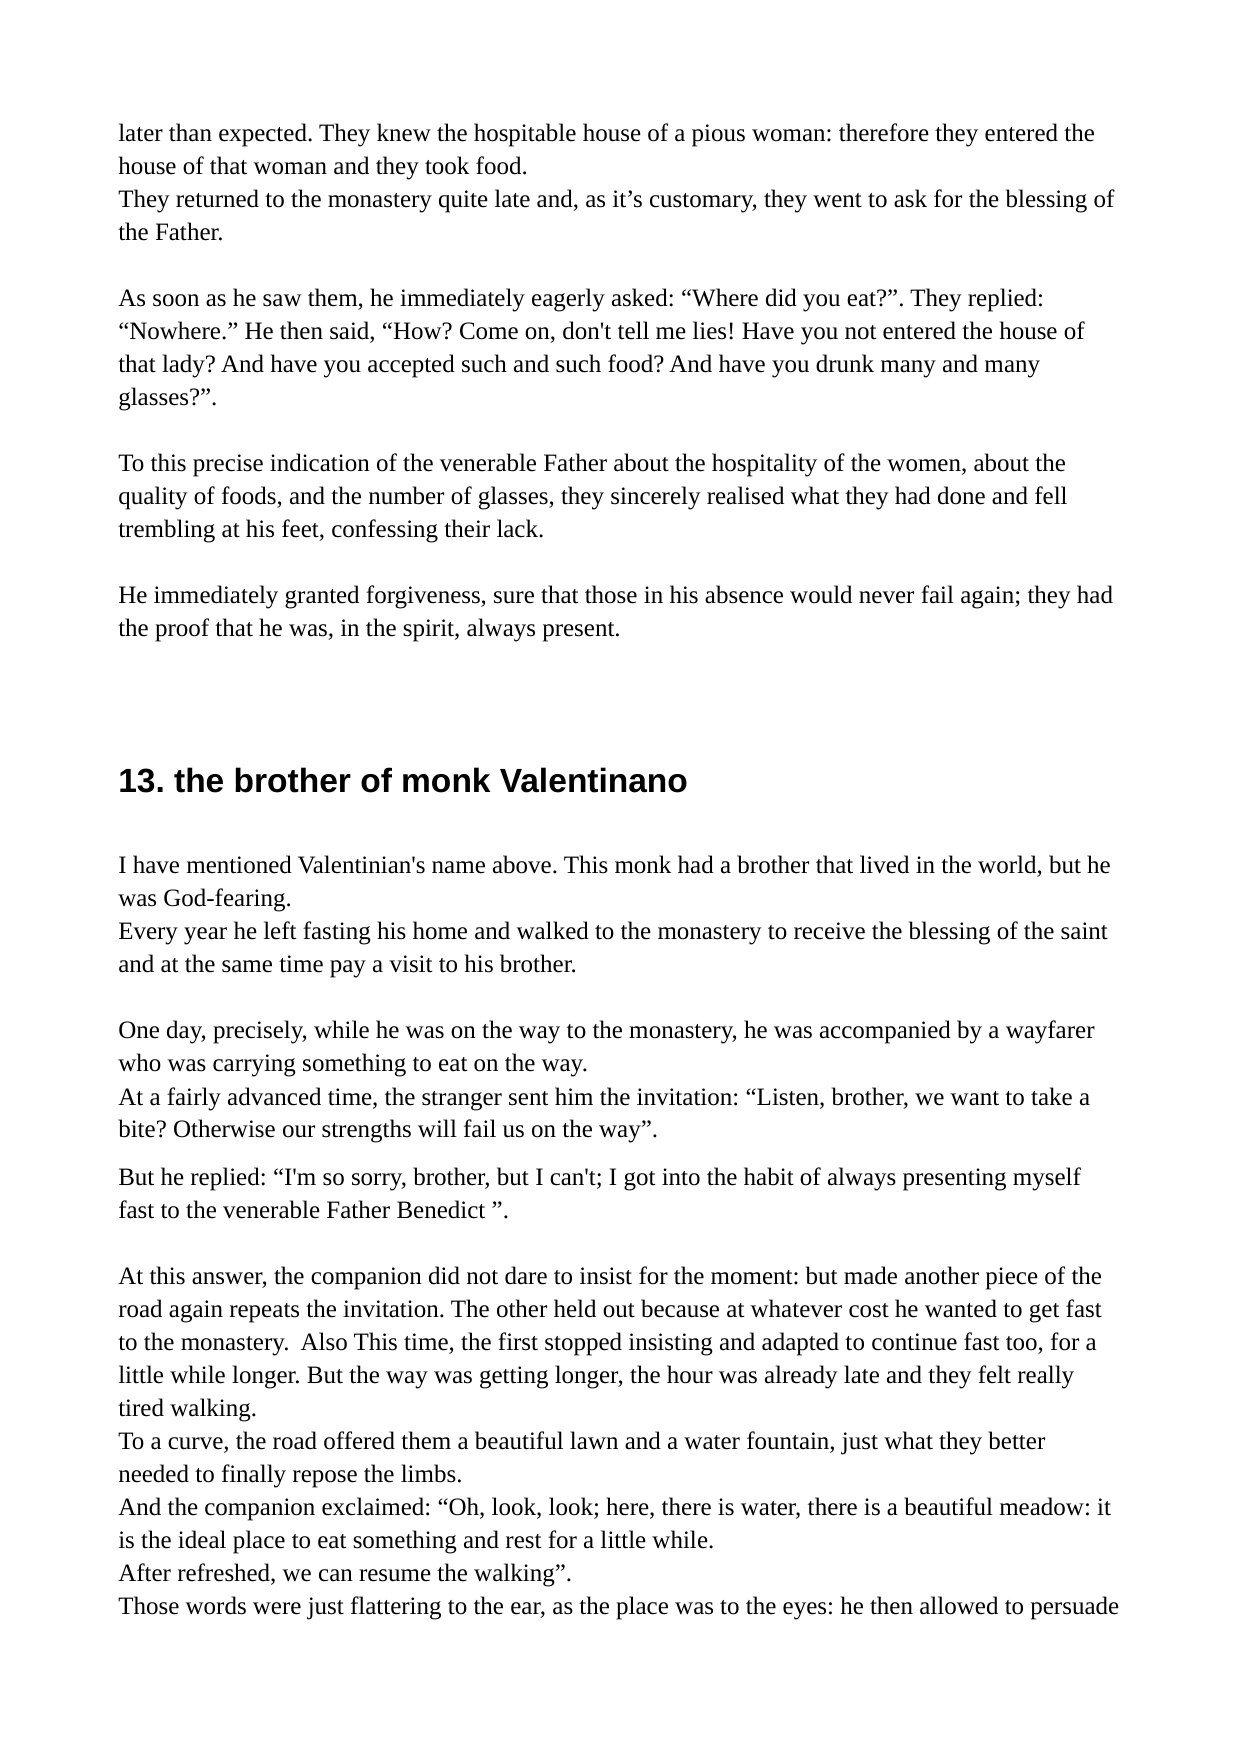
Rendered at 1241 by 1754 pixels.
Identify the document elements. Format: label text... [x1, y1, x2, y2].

subtitle 13. the brother of monk Valentinano [118, 761, 1122, 838]
text But he replied: “I'm so sorry, brother, but I can't; I got into the habit of always presenting myself fast to the venerable Father Benedict ”. At this answer, the companion did not dare to insist for the moment: but made another piece of the road again repeats the invitation. The other held out because at whatever cost he wanted to get fast to the monastery. Also This time, the first stopped insisting and adapted to continue fast too, for a little while longer. But the way was getting longer, the hour was already late and they felt really tired walking. To a curve, the road offered them a beautiful lawn and a water fountain, just what they better needed to finally repose the limbs. And the companion exclaimed: “Oh, look, look; here, there is water, there is a beautiful meadow: it is the ideal place to eat something and rest for a little while. After refreshed, we can resume the walking”. Those words were just flattering to the ear, as the place was to the eyes: he then allowed to persuade [118, 1162, 1122, 1620]
text later than expected. They knew the hospitable house of a pious woman: therefore they entered the house of that woman and they took food. They returned to the monastery quite late and, as it’s customary, they went to ask for the blessing of the Father. As soon as he saw them, he immediately eagerly asked: “Where did you eat?”. They replied: “Nowhere.” He then said, “How? Come on, don't tell me lies! Have you not entered the house of that lady? And have you accepted such and such food? And have you drunk many and many glasses?”. To this precise indication of the venerable Father about the hospitality of the women, about the quality of foods, and the number of glasses, they sincerely realised what they had done and fell trembling at his feet, confessing their lack. He immediately granted forgiveness, sure that those in his absence would never fail again; they had the proof that he was, in the spirit, always present. [118, 118, 1122, 642]
text I have mentioned Valentinian's name above. This monk had a brother that lived in the world, but he was God-fearing. Every year he left fasting his home and walked to the monastery to receive the blessing of the saint and at the same time pay a visit to his brother. One day, precisely, while he was on the way to the monastery, he was accompanied by a wayfarer who was carrying something to eat on the way. At a fairly advanced time, the stranger sent him the invitation: “Listen, brother, we want to take a bite? Otherwise our strengths will fail us on the way”. [118, 850, 1122, 1143]
